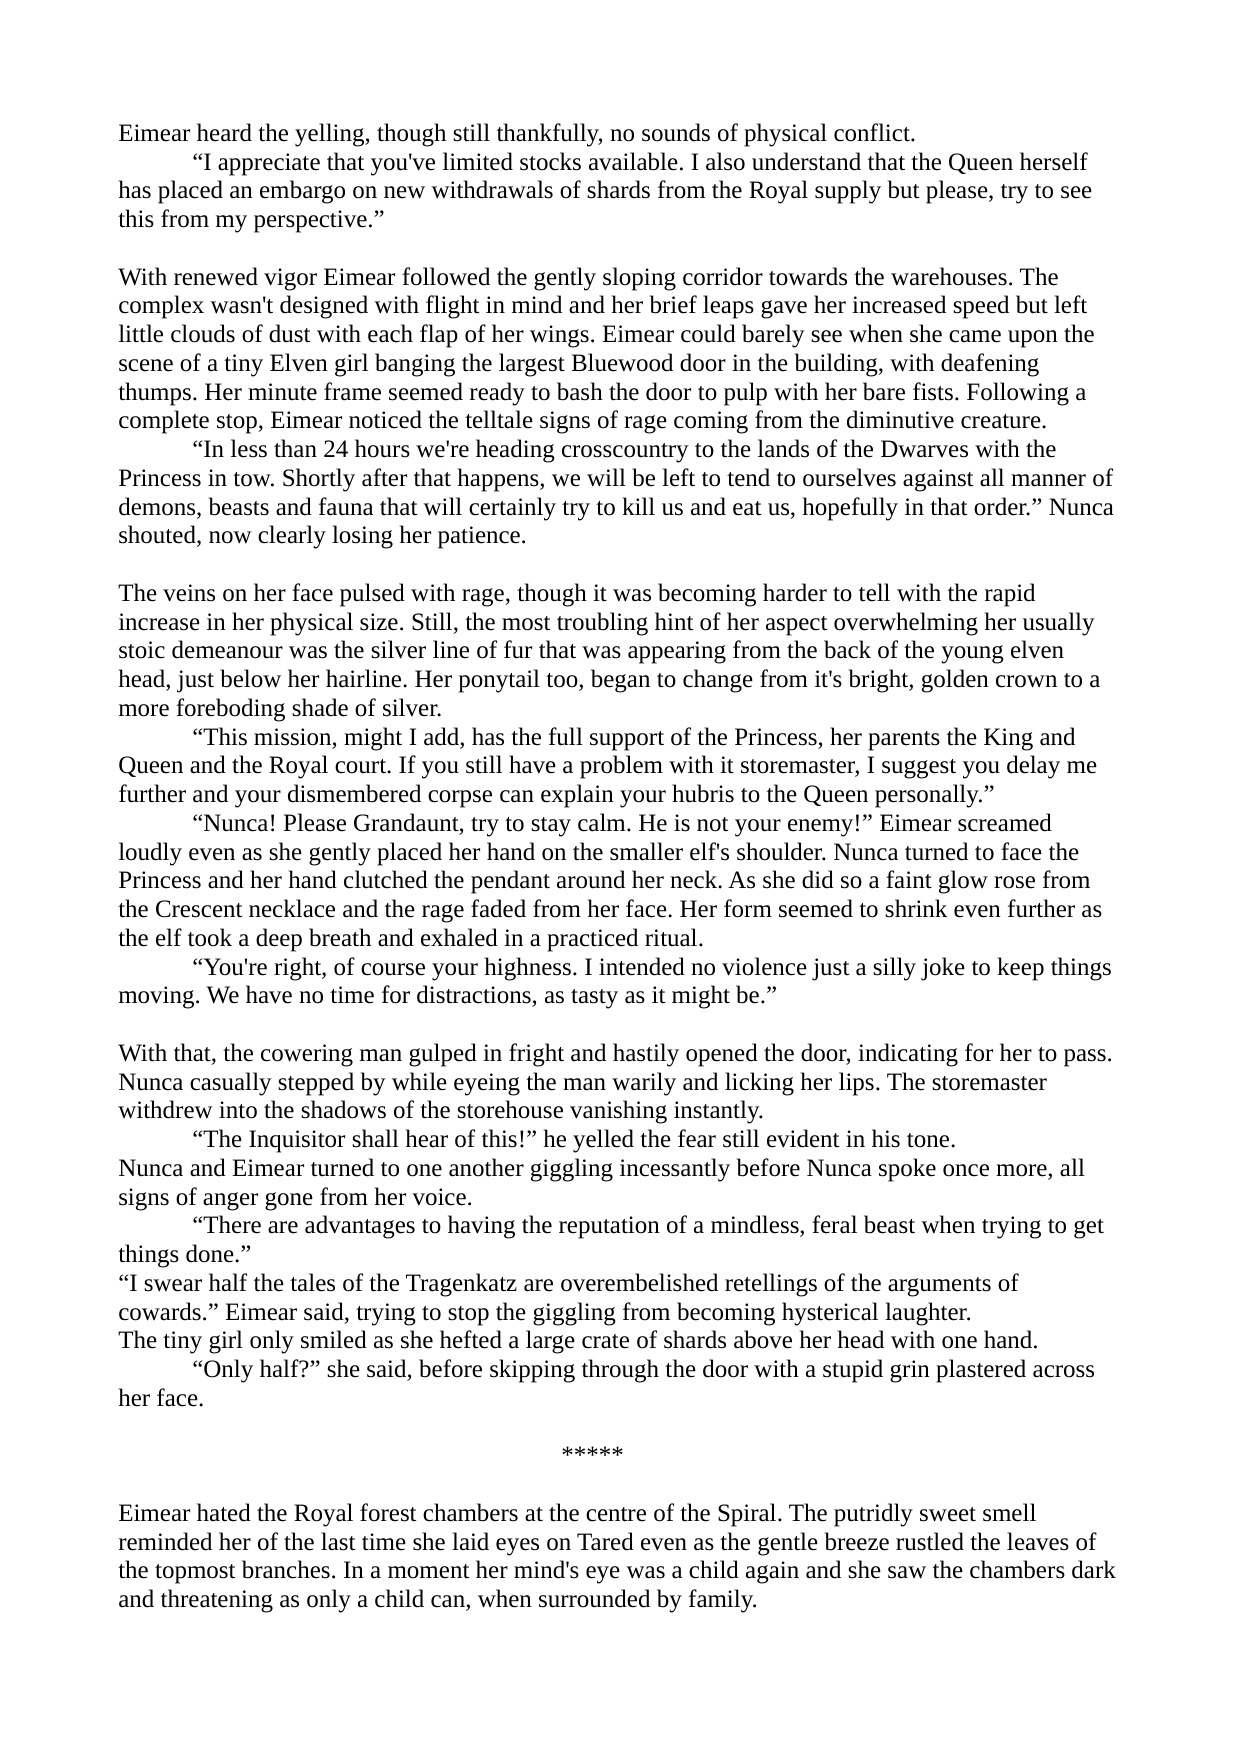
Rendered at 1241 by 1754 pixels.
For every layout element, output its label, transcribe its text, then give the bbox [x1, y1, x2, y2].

text ***** [118, 1441, 1122, 1469]
text “There are advantages to having the reputation of a mindless, feral beast when trying to get things done.” [118, 1211, 1122, 1268]
text “This mission, might I add, has the full support of the Princess, her parents the King and Queen and the Royal court. If you still have a problem with it storemaster, I suggest you delay me further and your dismembered corpse can explain your hubris to the Queen personally.” [118, 722, 1122, 808]
text Eimear heard the yelling, though still thankfully, no sounds of physical conflict. [118, 118, 1122, 147]
text Eimear hated the Royal forest chambers at the centre of the Spiral. The putridly sweet smell reminded her of the last time she laid eyes on Tared even as the gentle breeze rustled the leaves of the topmost branches. In a moment her mind's eye was a child again and she saw the chambers dark and threatening as only a child can, when surrounded by family. [118, 1498, 1122, 1613]
text “You're right, of course your highness. I intended no violence just a silly joke to keep things moving. We have no time for distractions, as tasty as it might be.” [118, 952, 1122, 1009]
text With renewed vigor Eimear followed the gently sloping corridor towards the warehouses. The complex wasn't designed with flight in mind and her brief leaps gave her increased speed but left little clouds of dust with each flap of her wings. Eimear could barely see when she came upon the scene of a tiny Elven girl banging the largest Bluewood door in the building, with deafening thumps. Her minute frame seemed ready to bash the door to pulp with her bare fists. Following a complete stop, Eimear noticed the telltale signs of rage coming from the diminutive creature. [118, 262, 1122, 434]
text “Only half?” she said, before skipping through the door with a stupid grin plastered across her face. [118, 1354, 1122, 1412]
text “The Inquisitor shall hear of this!” he yelled the fear still evident in his tone. [118, 1124, 1122, 1153]
text “I swear half the tales of the Tragenkatz are overembelished retellings of the arguments of cowards.” Eimear said, trying to stop the giggling from becoming hysterical laughter. [118, 1268, 1122, 1326]
text “I appreciate that you've limited stocks available. I also understand that the Queen herself has placed an embargo on new withdrawals of shards from the Royal supply but please, try to see this from my perspective.” [118, 147, 1122, 233]
text “In less than 24 hours we're heading crosscountry to the lands of the Dwarves with the Princess in tow. Shortly after that happens, we will be left to tend to ourselves against all manner of demons, beasts and fauna that will certainly try to kill us and eat us, hopefully in that order.” Nunca shouted, now clearly losing her patience. [118, 434, 1122, 549]
text Nunca and Eimear turned to one another giggling incessantly before Nunca spoke once more, all signs of anger gone from her voice. [118, 1153, 1122, 1211]
text With that, the cowering man gulped in fright and hastily opened the door, indicating for her to pass. Nunca casually stepped by while eyeing the man warily and licking her lips. The storemaster withdrew into the shadows of the storehouse vanishing instantly. [118, 1038, 1122, 1124]
text The veins on her face pulsed with rage, though it was becoming harder to tell with the rapid increase in her physical size. Still, the most troubling hint of her aspect overwhelming her usually stoic demeanour was the silver line of fur that was appearing from the back of the young elven head, just below her hairline. Her ponytail too, began to change from it's bright, golden crown to a more foreboding shade of silver. [118, 578, 1122, 722]
text “Nunca! Please Grandaunt, try to stay calm. He is not your enemy!” Eimear screamed loudly even as she gently placed her hand on the smaller elf's shoulder. Nunca turned to face the Princess and her hand clutched the pendant around her neck. As she did so a faint glow rose from the Crescent necklace and the rage faded from her face. Her form seemed to shrink even further as the elf took a deep breath and exhaled in a practiced ritual. [118, 808, 1122, 952]
text The tiny girl only smiled as she hefted a large crate of shards above her head with one hand. [118, 1326, 1122, 1354]
